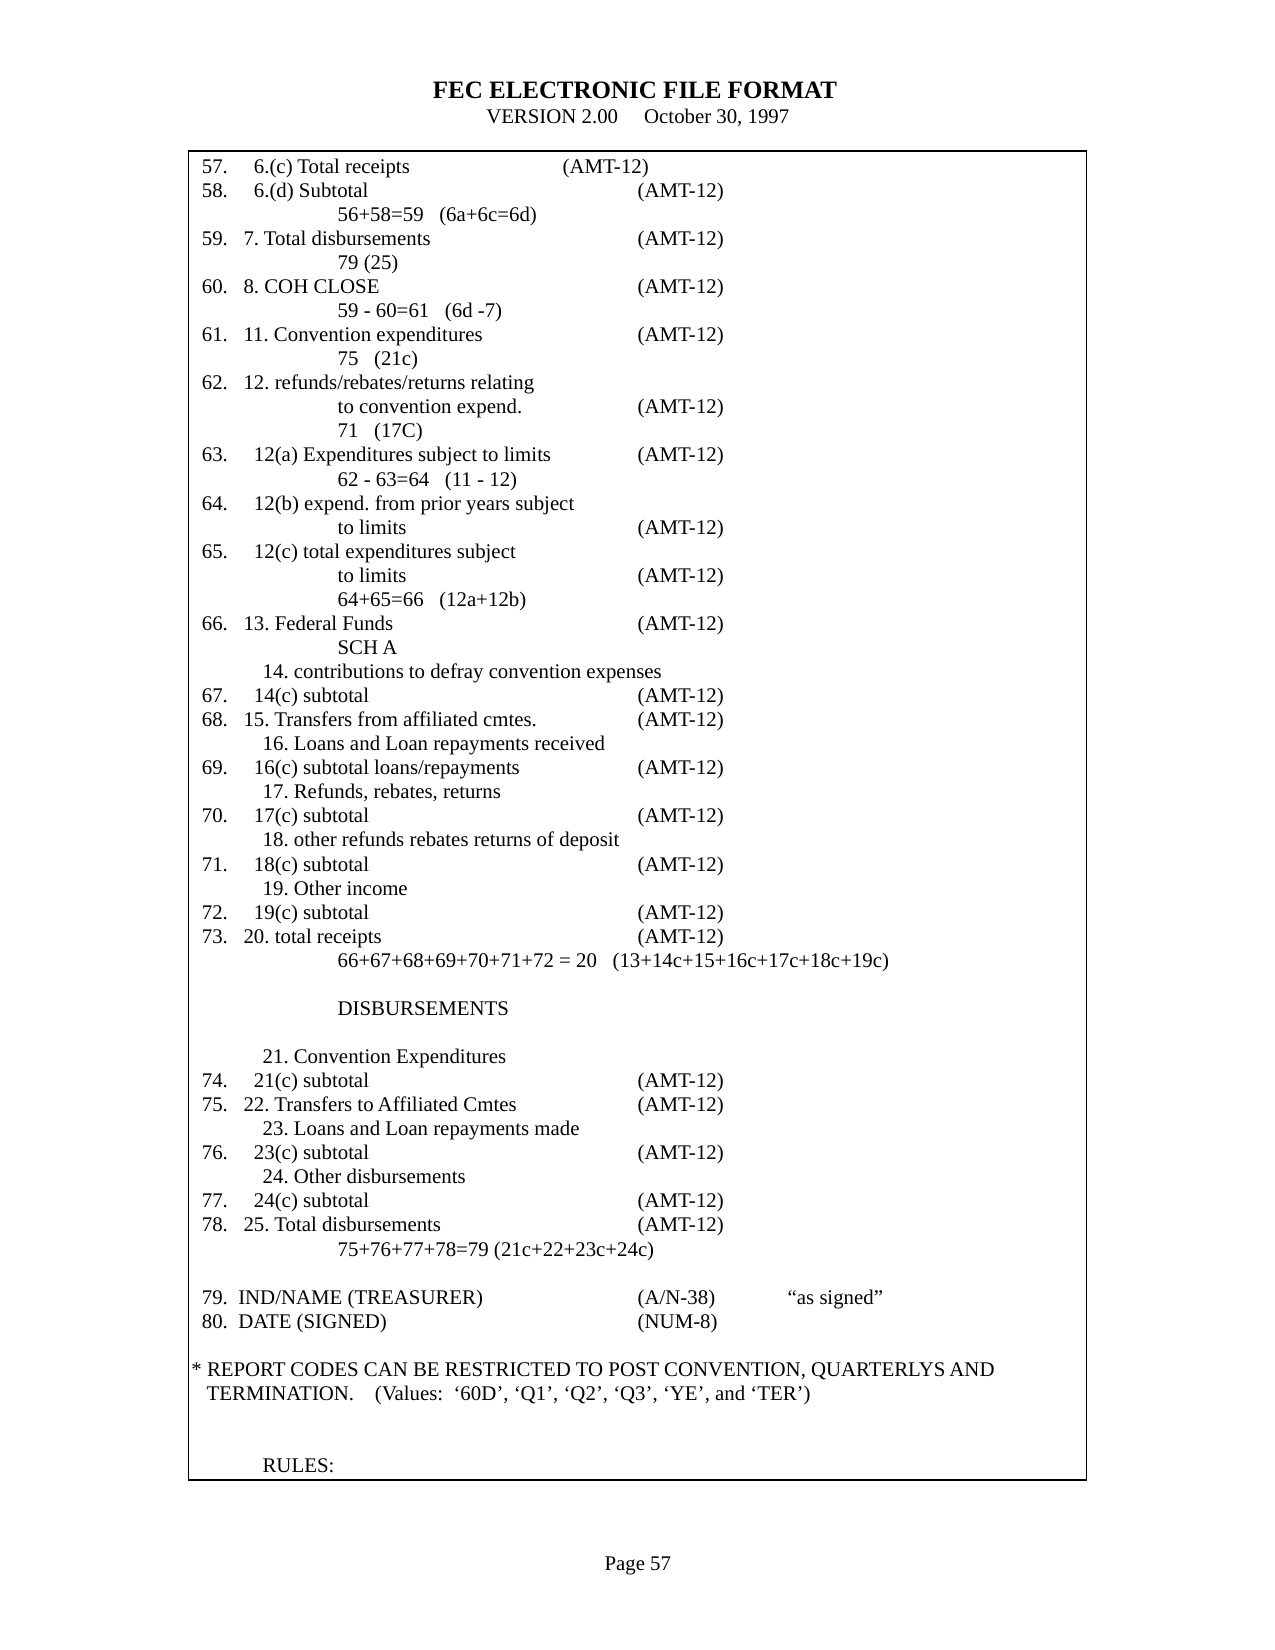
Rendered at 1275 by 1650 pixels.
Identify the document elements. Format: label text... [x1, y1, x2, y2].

text 67. 14(c) subtotal (AMT-12) [189, 679, 1086, 703]
text 69. 16(c) subtotal loans/repayments (AMT-12) [189, 752, 1086, 776]
text 14. contributions to defray convention expenses [189, 655, 1086, 679]
text 21. Convention Expenditures [189, 1040, 1086, 1064]
text DISBURSEMENTS [189, 992, 1086, 1020]
text RULES: [189, 1449, 1086, 1479]
text 64. 12(b) expend. from prior years subject [189, 487, 1086, 511]
text 77. 24(c) subtotal (AMT-12) [189, 1185, 1086, 1209]
text 16. Loans and Loan repayments received [189, 727, 1086, 752]
text to limits (AMT-12) [189, 511, 1086, 535]
text 62 - 63=64 (11 - 12) [189, 463, 1086, 487]
text 80. DATE (SIGNED) (NUM-8) [189, 1305, 1086, 1333]
text 70. 17(c) subtotal (AMT-12) [189, 800, 1086, 824]
text 79. IND/NAME (TREASURER) (A/N-38) “as signed” [189, 1281, 1086, 1305]
text 68. 15. Transfers from affiliated cmtes. (AMT-12) [189, 703, 1086, 727]
text 23. Loans and Loan repayments made [189, 1112, 1086, 1137]
text 78. 25. Total disbursements (AMT-12) [189, 1209, 1086, 1233]
text SCH A [189, 631, 1086, 655]
text 75. 22. Transfers to Affiliated Cmtes (AMT-12) [189, 1088, 1086, 1112]
text 57. 6.(c) Total receipts (AMT-12) [189, 152, 1086, 174]
text 61. 11. Convention expenditures (AMT-12) [189, 318, 1086, 342]
text * REPORT CODES CAN BE RESTRICTED TO POST CONVENTION, QUARTERLYS AND [189, 1353, 1086, 1377]
text 79 (25) [189, 246, 1086, 270]
text to convention expend. (AMT-12) [189, 391, 1086, 415]
text 74. 21(c) subtotal (AMT-12) [189, 1064, 1086, 1088]
text 59 - 60=61 (6d -7) [189, 294, 1086, 318]
text 62. 12. refunds/rebates/returns relating [189, 367, 1086, 391]
text 63. 12(a) Expenditures subject to limits (AMT-12) [189, 439, 1086, 463]
text 64+65=66 (12a+12b) [189, 583, 1086, 607]
text 76. 23(c) subtotal (AMT-12) [189, 1137, 1086, 1161]
text 59. 7. Total disbursements (AMT-12) [189, 222, 1086, 246]
text 58. 6.(d) Subtotal (AMT-12) [189, 174, 1086, 198]
text 73. 20. total receipts (AMT-12) [189, 920, 1086, 944]
text TERMINATION. (Values: ‘60D’, ‘Q1’, ‘Q2’, ‘Q3’, ‘YE’, and ‘TER’) [189, 1377, 1086, 1405]
text 66+67+68+69+70+71+72 = 20 (13+14c+15+16c+17c+18c+19c) [189, 944, 1086, 972]
text 66. 13. Federal Funds (AMT-12) [189, 607, 1086, 631]
text 17. Refunds, rebates, returns [189, 776, 1086, 800]
text 24. Other disbursements [189, 1161, 1086, 1185]
text 19. Other income [189, 872, 1086, 896]
text to limits (AMT-12) [189, 559, 1086, 583]
text 75 (21c) [189, 342, 1086, 367]
text 65. 12(c) total expenditures subject [189, 535, 1086, 559]
text 71 (17C) [189, 415, 1086, 439]
text 72. 19(c) subtotal (AMT-12) [189, 896, 1086, 920]
text 60. 8. COH CLOSE (AMT-12) [189, 270, 1086, 294]
text 18. other refunds rebates returns of deposit [189, 824, 1086, 848]
text 75+76+77+78=79 (21c+22+23c+24c) [189, 1233, 1086, 1261]
text 56+58=59 (6a+6c=6d) [189, 198, 1086, 222]
text 71. 18(c) subtotal (AMT-12) [189, 848, 1086, 872]
